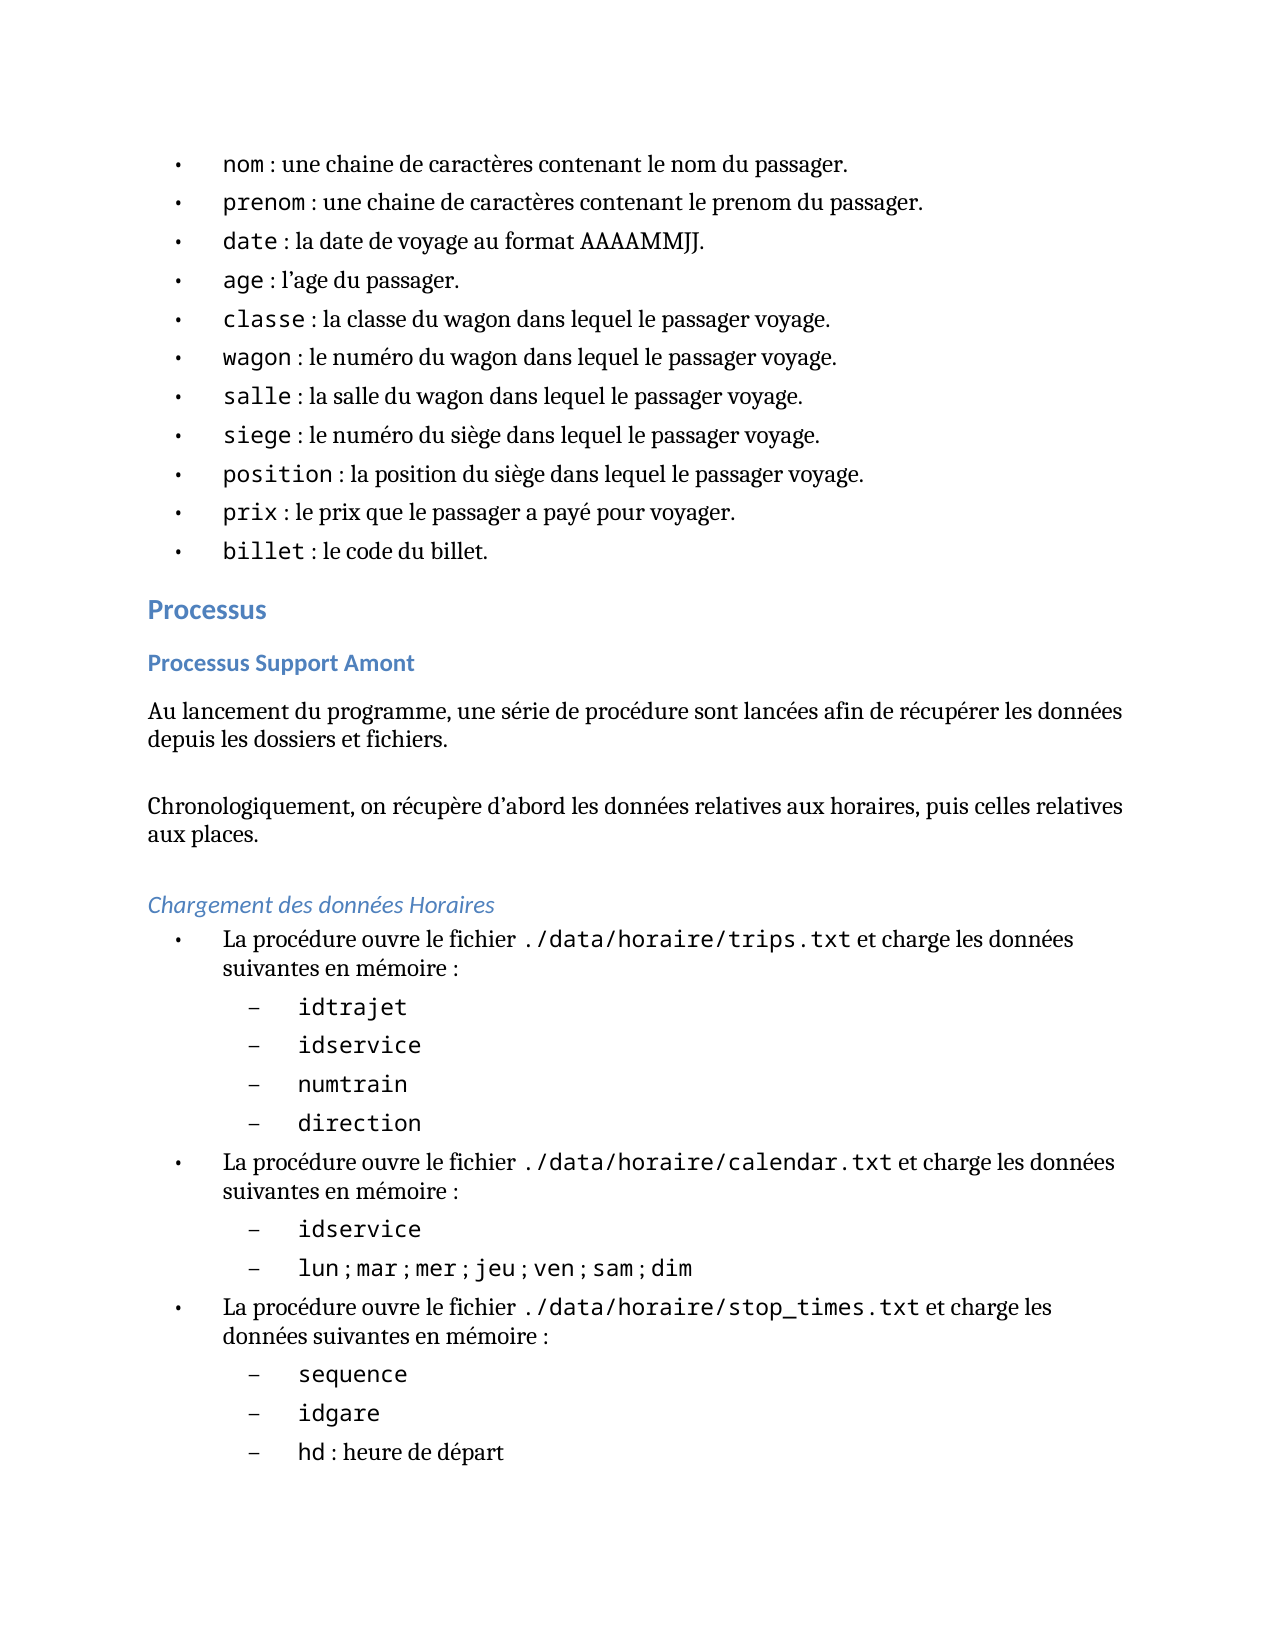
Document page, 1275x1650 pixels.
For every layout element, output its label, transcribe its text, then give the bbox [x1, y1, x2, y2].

list prenom : une chaine de caractères contenant le prenom du passager. [173, 186, 1127, 218]
subtitle Processus Support Amont [148, 647, 1127, 678]
list idtrajet [248, 991, 1127, 1022]
list idservice [248, 1029, 1127, 1061]
list nom : une chaine de caractères contenant le nom du passager. [173, 148, 1127, 179]
subtitle Chargement des données Horaires [148, 889, 1127, 919]
list billet : le code du billet. [173, 535, 1127, 566]
list prix : le prix que le passager a payé pour voyager. [173, 496, 1127, 528]
subtitle Processus [148, 591, 1127, 627]
list numtrain [248, 1068, 1127, 1099]
list position : la position du siège dans lequel le passager voyage. [173, 458, 1127, 489]
list salle : la salle du wagon dans lequel le passager voyage. [173, 380, 1127, 411]
text Au lancement du programme, une série de procédure sont lancées afin de récupérer les données depuis les dossiers et fichiers. [148, 697, 1127, 754]
list hd : heure de départ [248, 1436, 1127, 1467]
list La procédure ouvre le fichier ./data/horaire/stop_times.txt et charge les données suivantes en mémoire : [173, 1291, 1127, 1351]
list classe : la classe du wagon dans lequel le passager voyage. [173, 303, 1127, 334]
list sequence [248, 1358, 1127, 1389]
list idservice [248, 1213, 1127, 1244]
list date : la date de voyage au format AAAAMMJJ. [173, 225, 1127, 256]
list La procédure ouvre le fichier ./data/horaire/trips.txt et charge les données suivantes en mémoire : [173, 923, 1127, 983]
text Chronologiquement, on récupère d’abord les données relatives aux horaires, puis celles relatives aux places. [148, 792, 1127, 849]
list idgare [248, 1397, 1127, 1428]
list direction [248, 1107, 1127, 1138]
list age : l’age du passager. [173, 264, 1127, 295]
list La procédure ouvre le fichier ./data/horaire/calendar.txt et charge les données suivantes en mémoire : [173, 1146, 1127, 1206]
list lun ; mar ; mer ; jeu ; ven ; sam ; dim [248, 1252, 1127, 1283]
list siege : le numéro du siège dans lequel le passager voyage. [173, 419, 1127, 450]
list wagon : le numéro du wagon dans lequel le passager voyage. [173, 341, 1127, 373]
